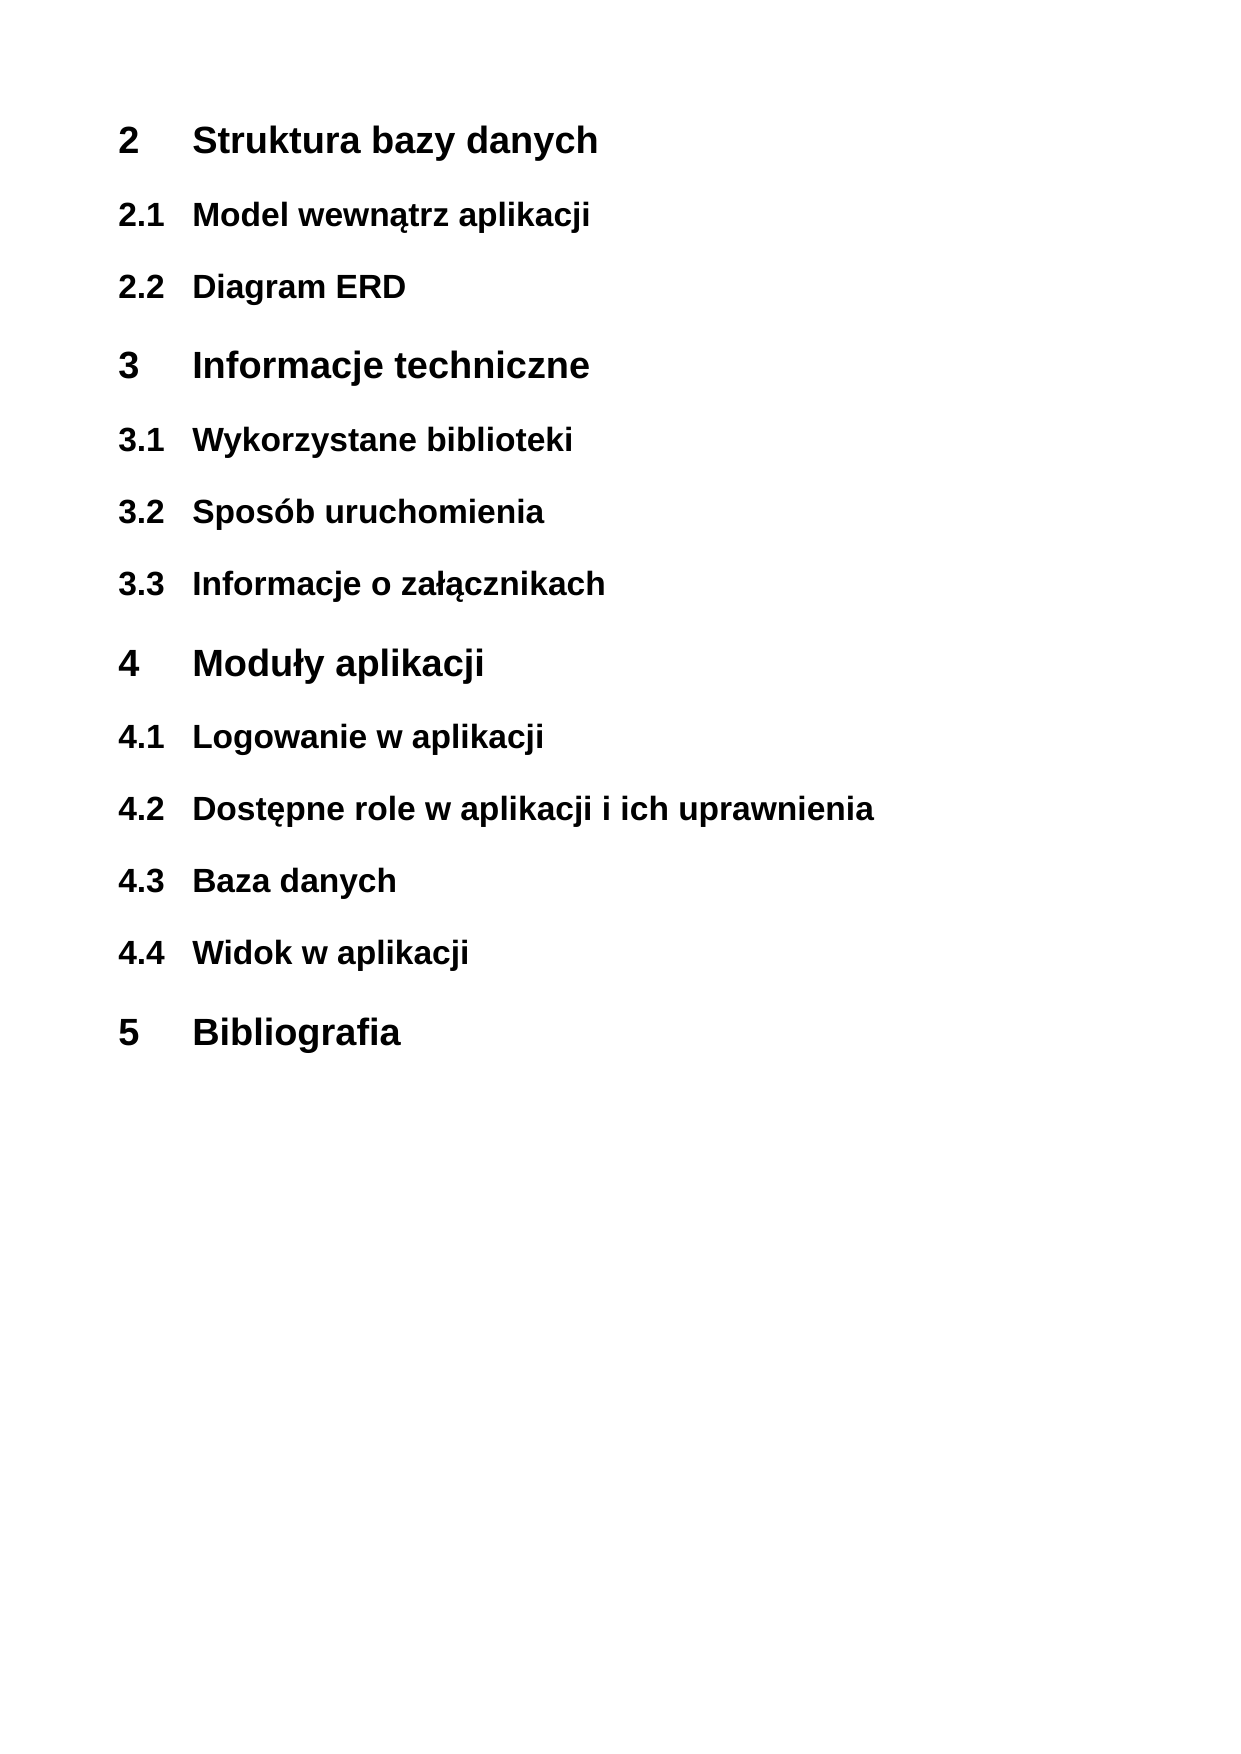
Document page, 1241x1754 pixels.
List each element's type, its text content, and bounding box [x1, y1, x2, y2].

subtitle Baza danych [118, 861, 1122, 900]
subtitle Model wewnątrz aplikacji [118, 195, 1122, 234]
subtitle Logowanie w aplikacji [118, 717, 1122, 756]
subtitle Widok w aplikacji [118, 933, 1122, 972]
subtitle Dostępne role w aplikacji i ich uprawnienia [118, 789, 1122, 828]
subtitle Wykorzystane biblioteki [118, 420, 1122, 459]
subtitle Moduły aplikacji [118, 640, 1122, 684]
subtitle Bibliografia [118, 1009, 1122, 1053]
subtitle Struktura bazy danych [118, 118, 1122, 162]
subtitle Informacje o załącznikach [118, 564, 1122, 603]
subtitle Diagram ERD [118, 267, 1122, 306]
subtitle Sposób uruchomienia [118, 492, 1122, 531]
subtitle Informacje techniczne [118, 343, 1122, 387]
